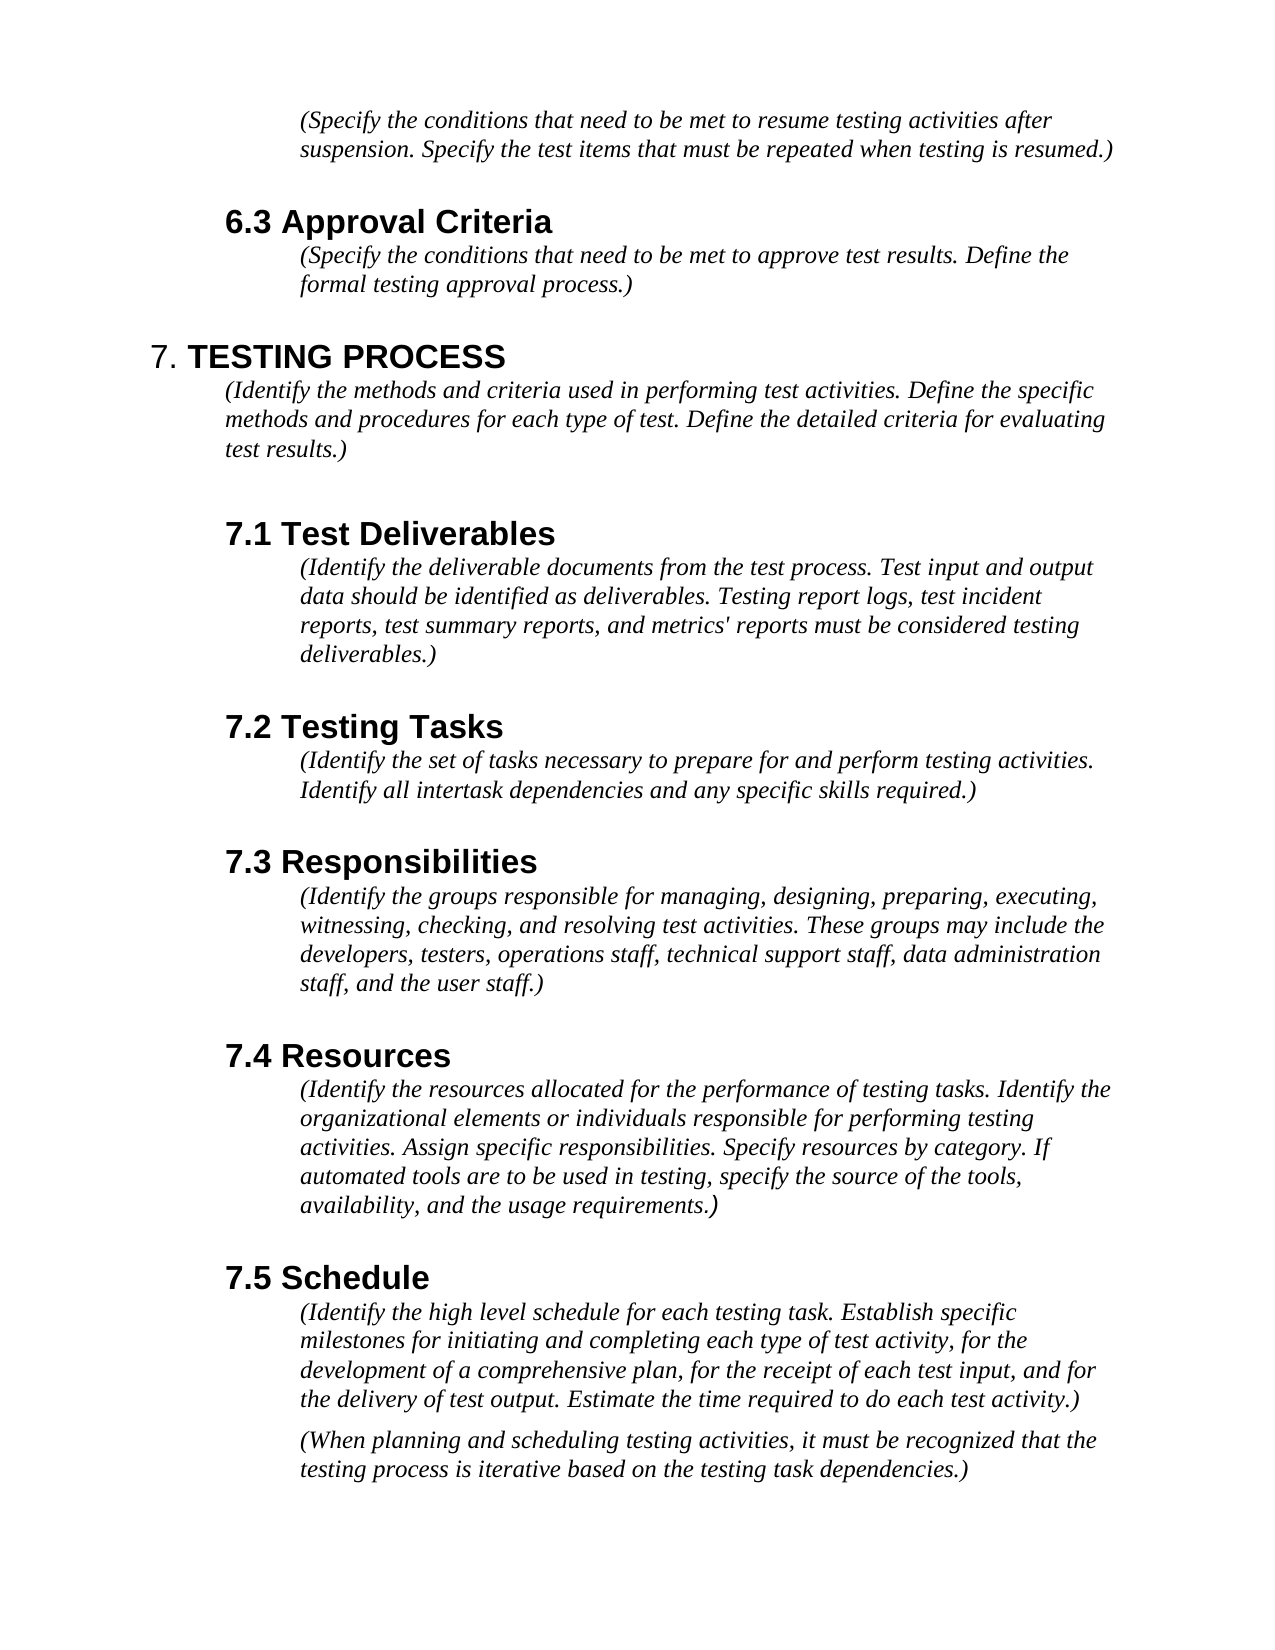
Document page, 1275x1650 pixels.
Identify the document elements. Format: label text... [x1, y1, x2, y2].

text 7.2 Testing Tasks [150, 707, 1125, 745]
text (Identify the high level schedule for each testing task. Establish specific milestones for initiating and completing each type of test activity, for the development of a comprehensive plan, for the receipt of each test input, and for the delivery of test output. Estimate the time required to do each test activity.) [300, 1296, 1125, 1413]
text 7.3 Responsibilities [150, 842, 1125, 881]
text (Identify the deliverable documents from the test process. Test input and output data should be identified as deliverables. Testing report logs, test incident reports, test summary reports, and metrics' reports must be considered testing deliverables.) [300, 552, 1125, 668]
text 7.1 Test Deliverables [150, 513, 1125, 552]
subtitle 7. Testing Process [150, 337, 1125, 375]
text (Specify the conditions that need to be met to approve test results. Define the formal testing approval process.) [300, 240, 1125, 298]
text 7.4 Resources [150, 1035, 1125, 1074]
text (Identify the methods and criteria used in performing test activities. Define the specific methods and procedures for each type of test. Define the detailed criteria for evaluating test results.) [225, 375, 1125, 462]
text (Specify the conditions that need to be met to resume testing activities after suspension. Specify the test items that must be repeated when testing is resumed.) [300, 105, 1125, 163]
text (When planning and scheduling testing activities, it must be recognized that the testing process is iterative based on the testing task dependencies.) [300, 1425, 1125, 1483]
text 6.3 Approval Criteria [150, 202, 1125, 240]
text 7.5 Schedule [150, 1258, 1125, 1296]
text (Identify the groups responsible for managing, designing, preparing, executing, witnessing, checking, and resolving test activities. These groups may include the developers, testers, operations staff, technical support staff, data administration staff, and the user staff.) [300, 881, 1125, 997]
text (Identify the resources allocated for the performance of testing tasks. Identify the organizational elements or individuals responsible for performing testing activities. Assign specific responsibilities. Specify resources by category. If automated tools are to be used in testing, specify the source of the tools, availability, and the usage requirements.) [300, 1074, 1125, 1219]
text (Identify the set of tasks necessary to prepare for and perform testing activities. Identify all intertask dependencies and any specific skills required.) [300, 745, 1125, 803]
